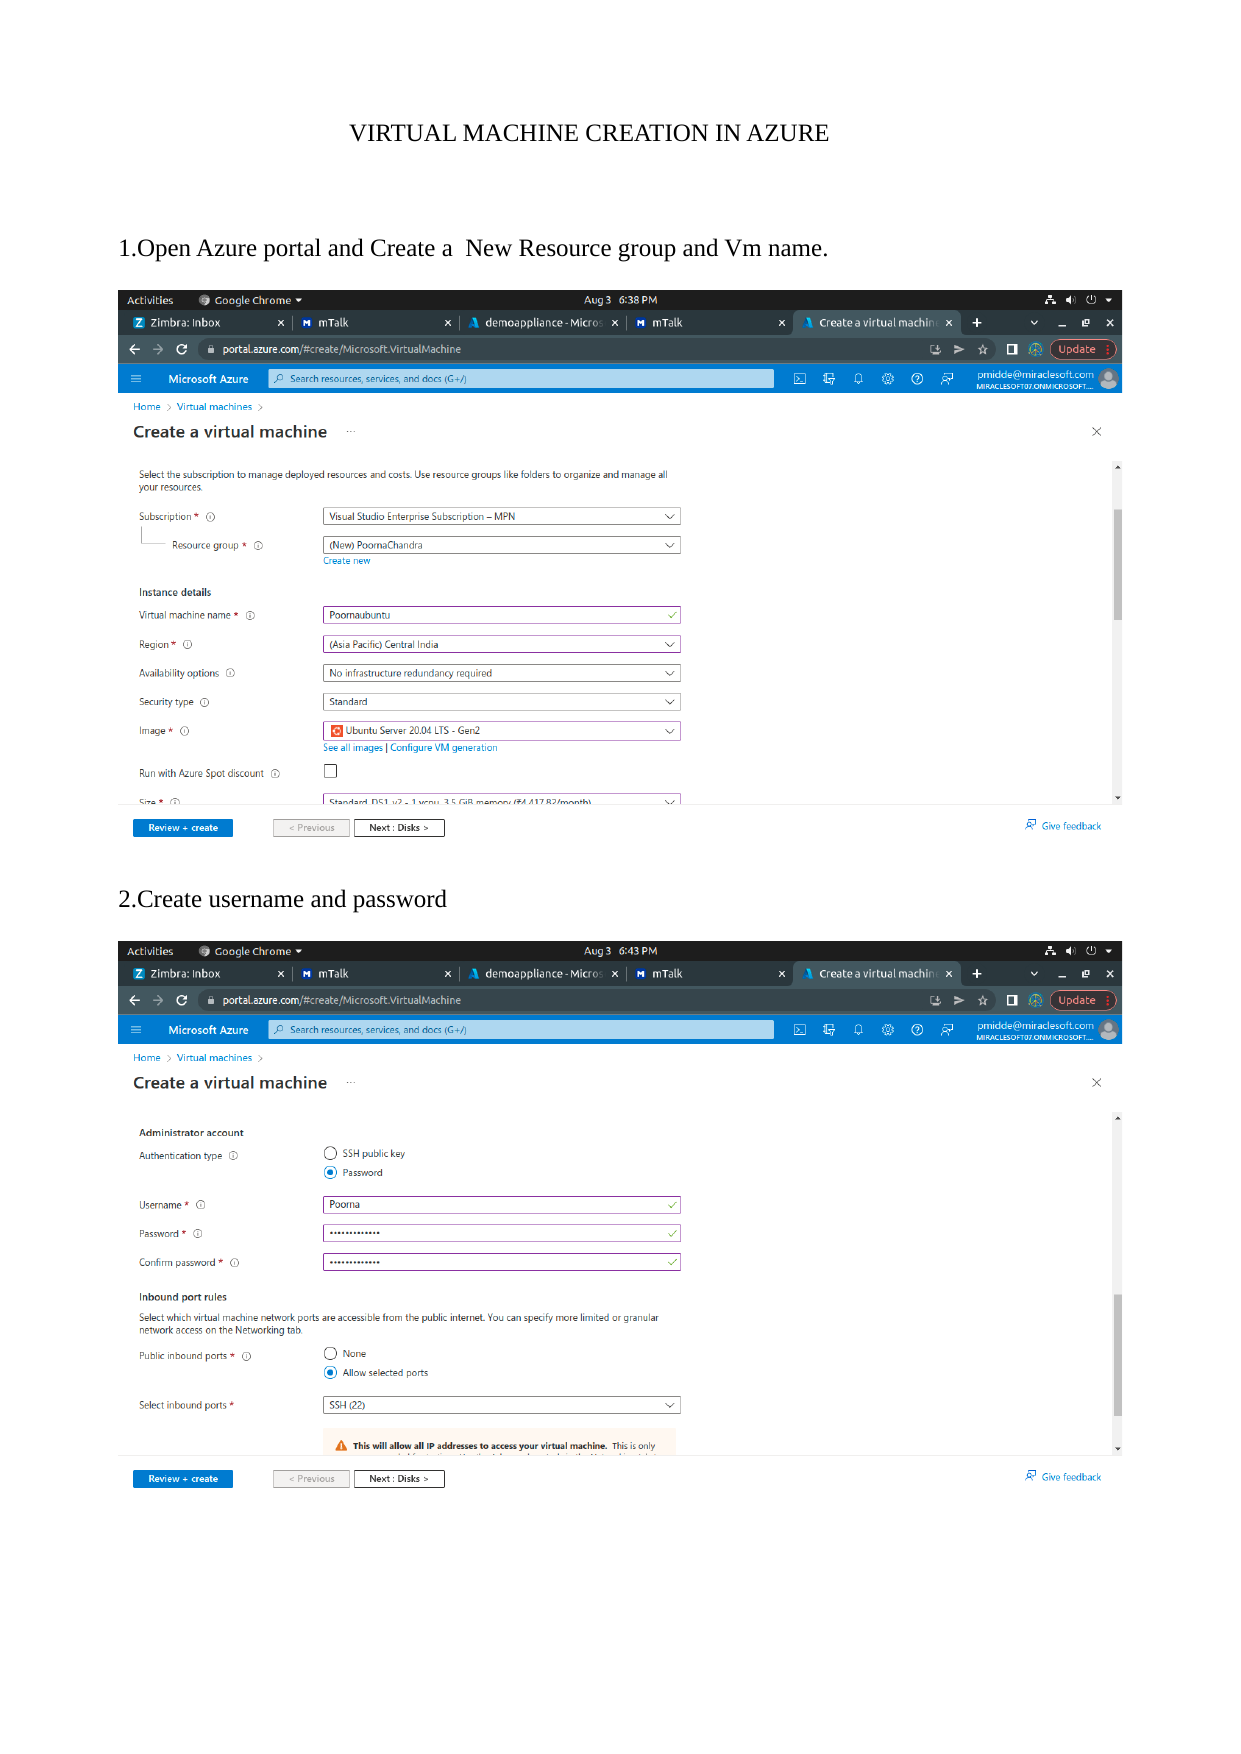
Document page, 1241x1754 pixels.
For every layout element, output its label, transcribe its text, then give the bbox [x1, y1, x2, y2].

picture [118, 941, 1123, 1506]
text 1.Open Azure portal and Create a New Resource group and Vm name. [118, 233, 1122, 262]
text VIRTUAL MACHINE CREATION IN AZURE [118, 118, 1122, 147]
picture [118, 290, 1123, 855]
text 2.Create username and password [118, 884, 1122, 912]
